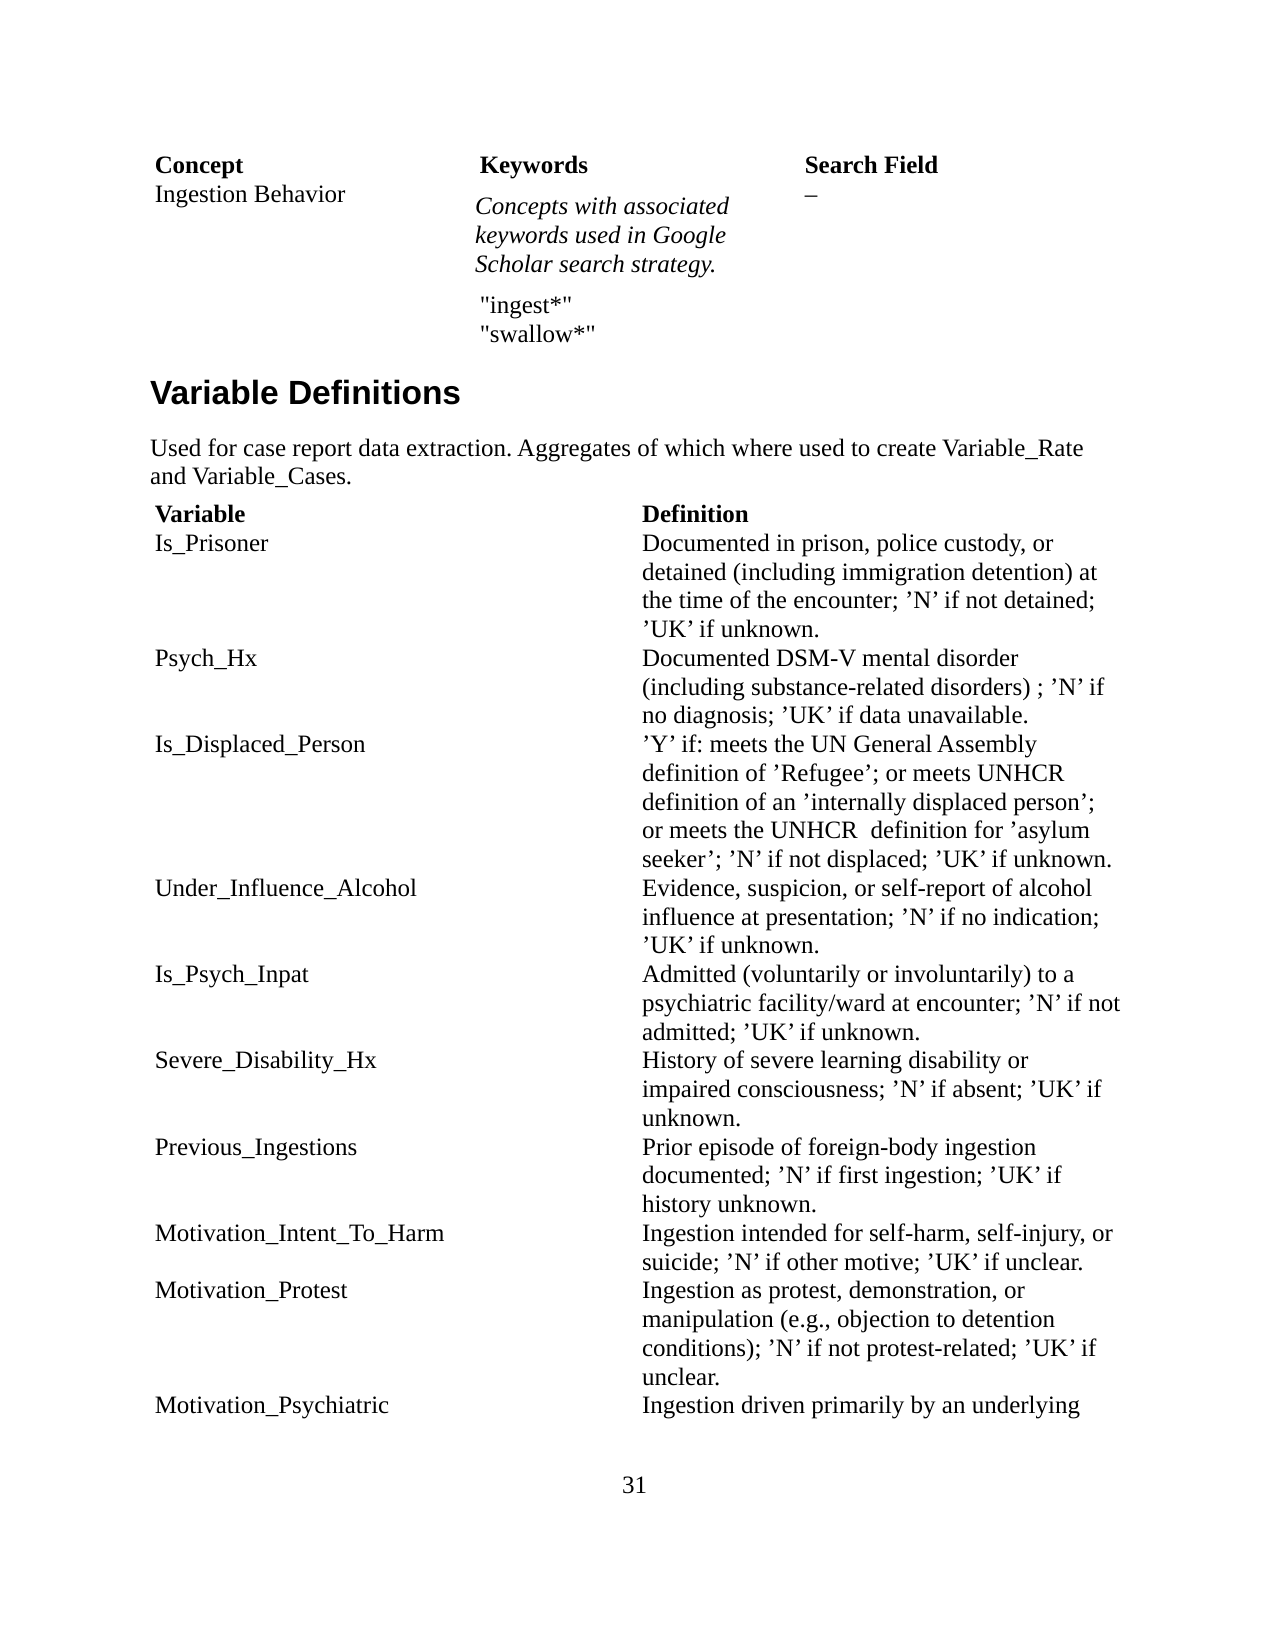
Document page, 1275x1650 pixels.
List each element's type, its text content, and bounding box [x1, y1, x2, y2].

table_header Search Field [800, 150, 1125, 179]
text Used for case report data extraction. Aggregates of which where used to create Variable_Rate and Variable_Cases. [150, 433, 1125, 490]
table_header Definition [638, 499, 1125, 528]
table_cell Is_Prisoner [150, 528, 637, 643]
table_cell ’Y’ if: meets the UN General Assembly definition of ’Refugee’; or meets UNHCR definition of an ’internally displaced person’; or meets the UNHCR definition for ’asylum seeker’; ’N’ if not displaced; ’UK’ if unknown. [638, 729, 1125, 873]
table_header Keywords [475, 150, 800, 179]
table_cell Psych_Hx [150, 643, 637, 729]
table_cell "swallow*" [475, 319, 800, 347]
table_cell Evidence, suspicion, or self-report of alcohol influence at presentation; ’N’ if no indication; ’UK’ if unknown. [638, 873, 1125, 959]
table_cell Is_Psych_Inpat [150, 959, 637, 1045]
subtitle Variable Definitions [150, 372, 1125, 411]
table_cell Under_Influence_Alcohol [150, 873, 637, 959]
table_cell Previous_Ingestions [150, 1132, 637, 1218]
table_header Concept [150, 150, 475, 179]
table_cell Documented in prison, police custody, or detained (including immigration detention) at the time of the encounter; ’N’ if not detained; ’UK’ if unknown. [638, 528, 1125, 643]
table_header "ingest*" [475, 290, 800, 319]
table_cell Ingestion driven primarily by an underlying [638, 1390, 1125, 1419]
table_cell Ingestion intended for self-harm, self-injury, or suicide; ’N’ if other motive; ’UK’ if unclear. [638, 1218, 1125, 1275]
table_cell – [800, 179, 1125, 347]
table_cell Is_Displaced_Person [150, 729, 637, 873]
table_cell Severe_Disability_Hx [150, 1045, 637, 1132]
table_cell Ingestion as protest, demonstration, or manipulation (e.g., objection to detention conditions); ’N’ if not protest-related; ’UK’ if unclear. [638, 1275, 1125, 1390]
table_cell History of severe learning disability or impaired consciousness; ’N’ if absent; ’UK’ if unknown. [638, 1045, 1125, 1132]
table_header Variable [150, 499, 637, 528]
table_cell Motivation_Intent_To_Harm [150, 1218, 637, 1275]
table_cell Documented DSM-V mental disorder (including substance-related disorders) ; ’N’ if no diagnosis; ’UK’ if data unavailable. [638, 643, 1125, 729]
table_cell Concepts with associated keywords used in Google Scholar search strategy. [475, 179, 800, 290]
table_cell Ingestion Behavior [150, 179, 475, 347]
table_cell Prior episode of foreign-body ingestion documented; ’N’ if first ingestion; ’UK’ if history unknown. [638, 1132, 1125, 1218]
table_cell Motivation_Psychiatric [150, 1390, 637, 1419]
table_cell Admitted (voluntarily or involuntarily) to a psychiatric facility/ward at encounter; ’N’ if not admitted; ’UK’ if unknown. [638, 959, 1125, 1045]
table_cell Motivation_Protest [150, 1275, 637, 1390]
